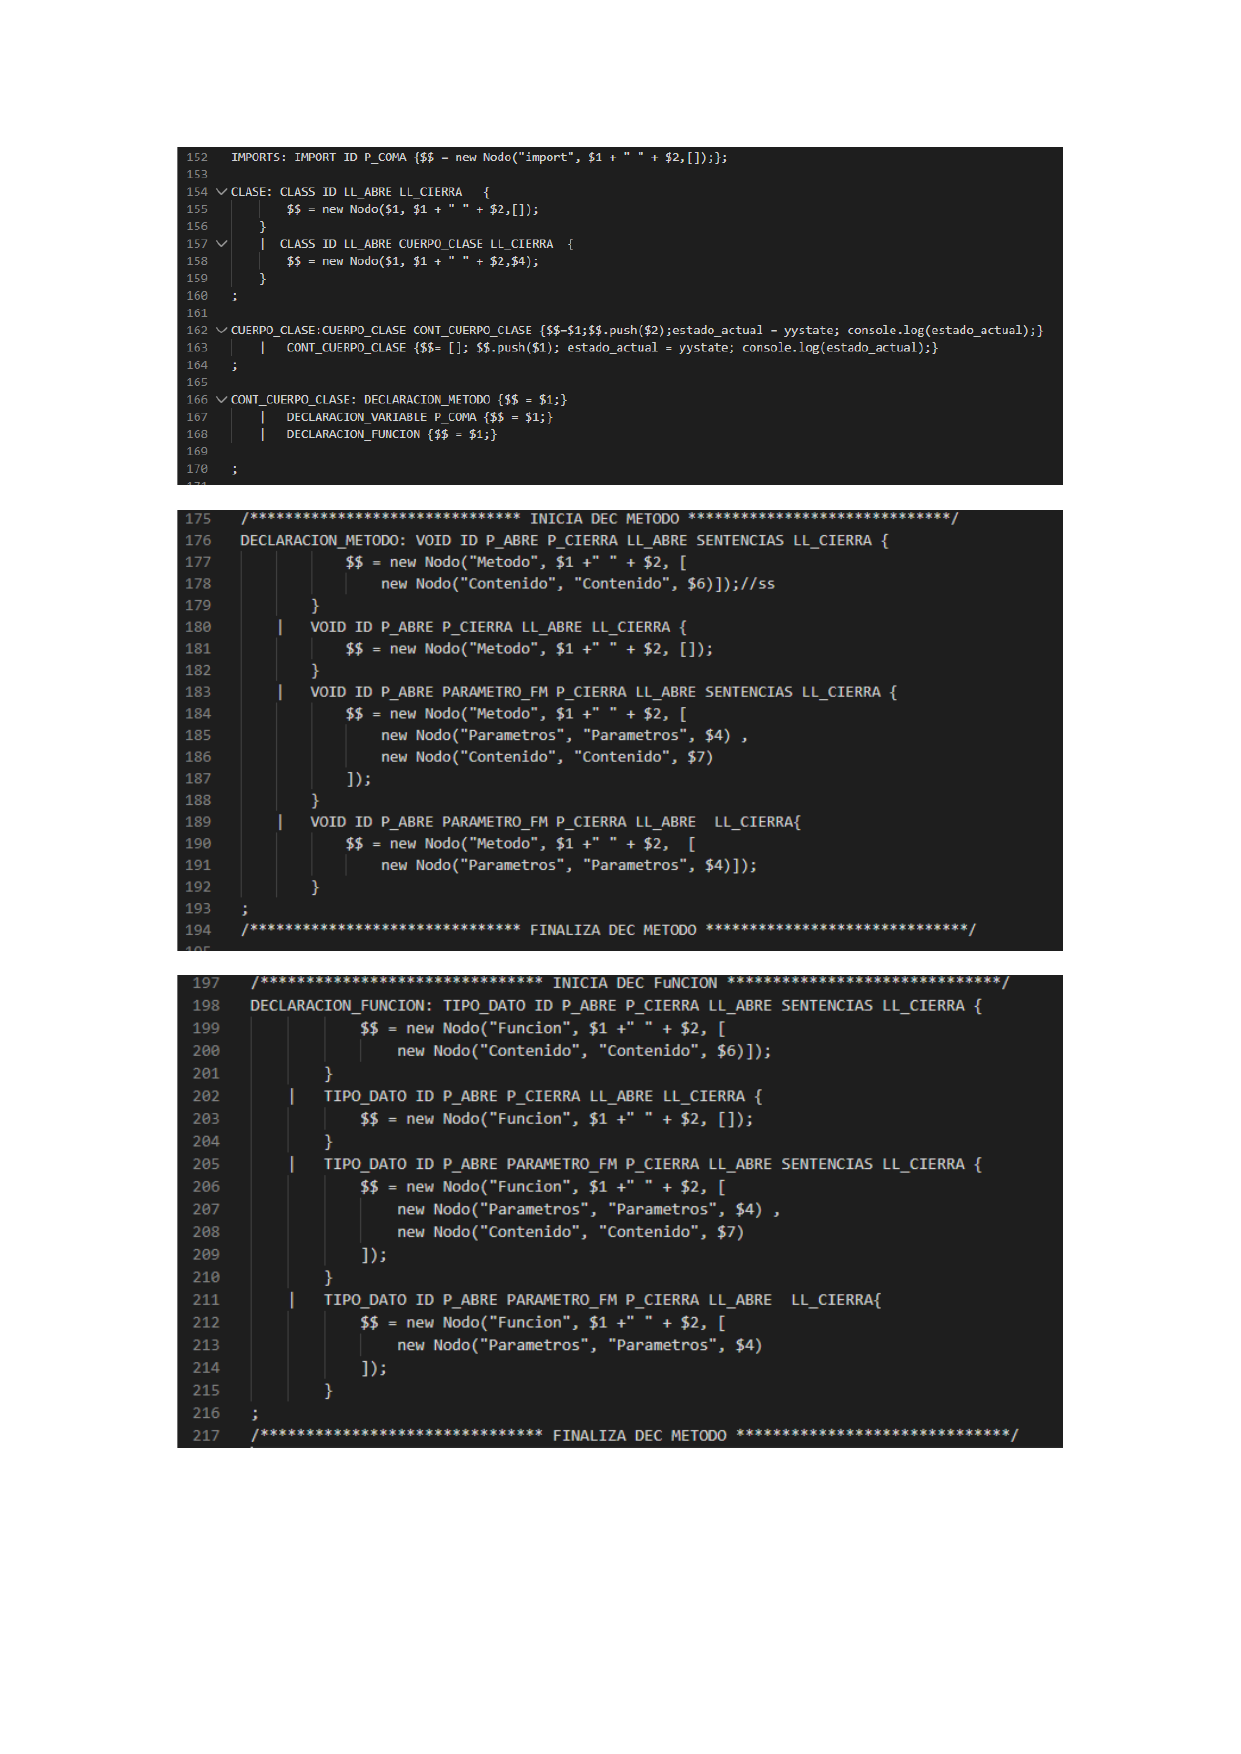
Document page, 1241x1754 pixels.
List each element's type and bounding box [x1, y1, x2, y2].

picture [177, 147, 1063, 485]
picture [177, 510, 1063, 951]
picture [177, 975, 1063, 1448]
